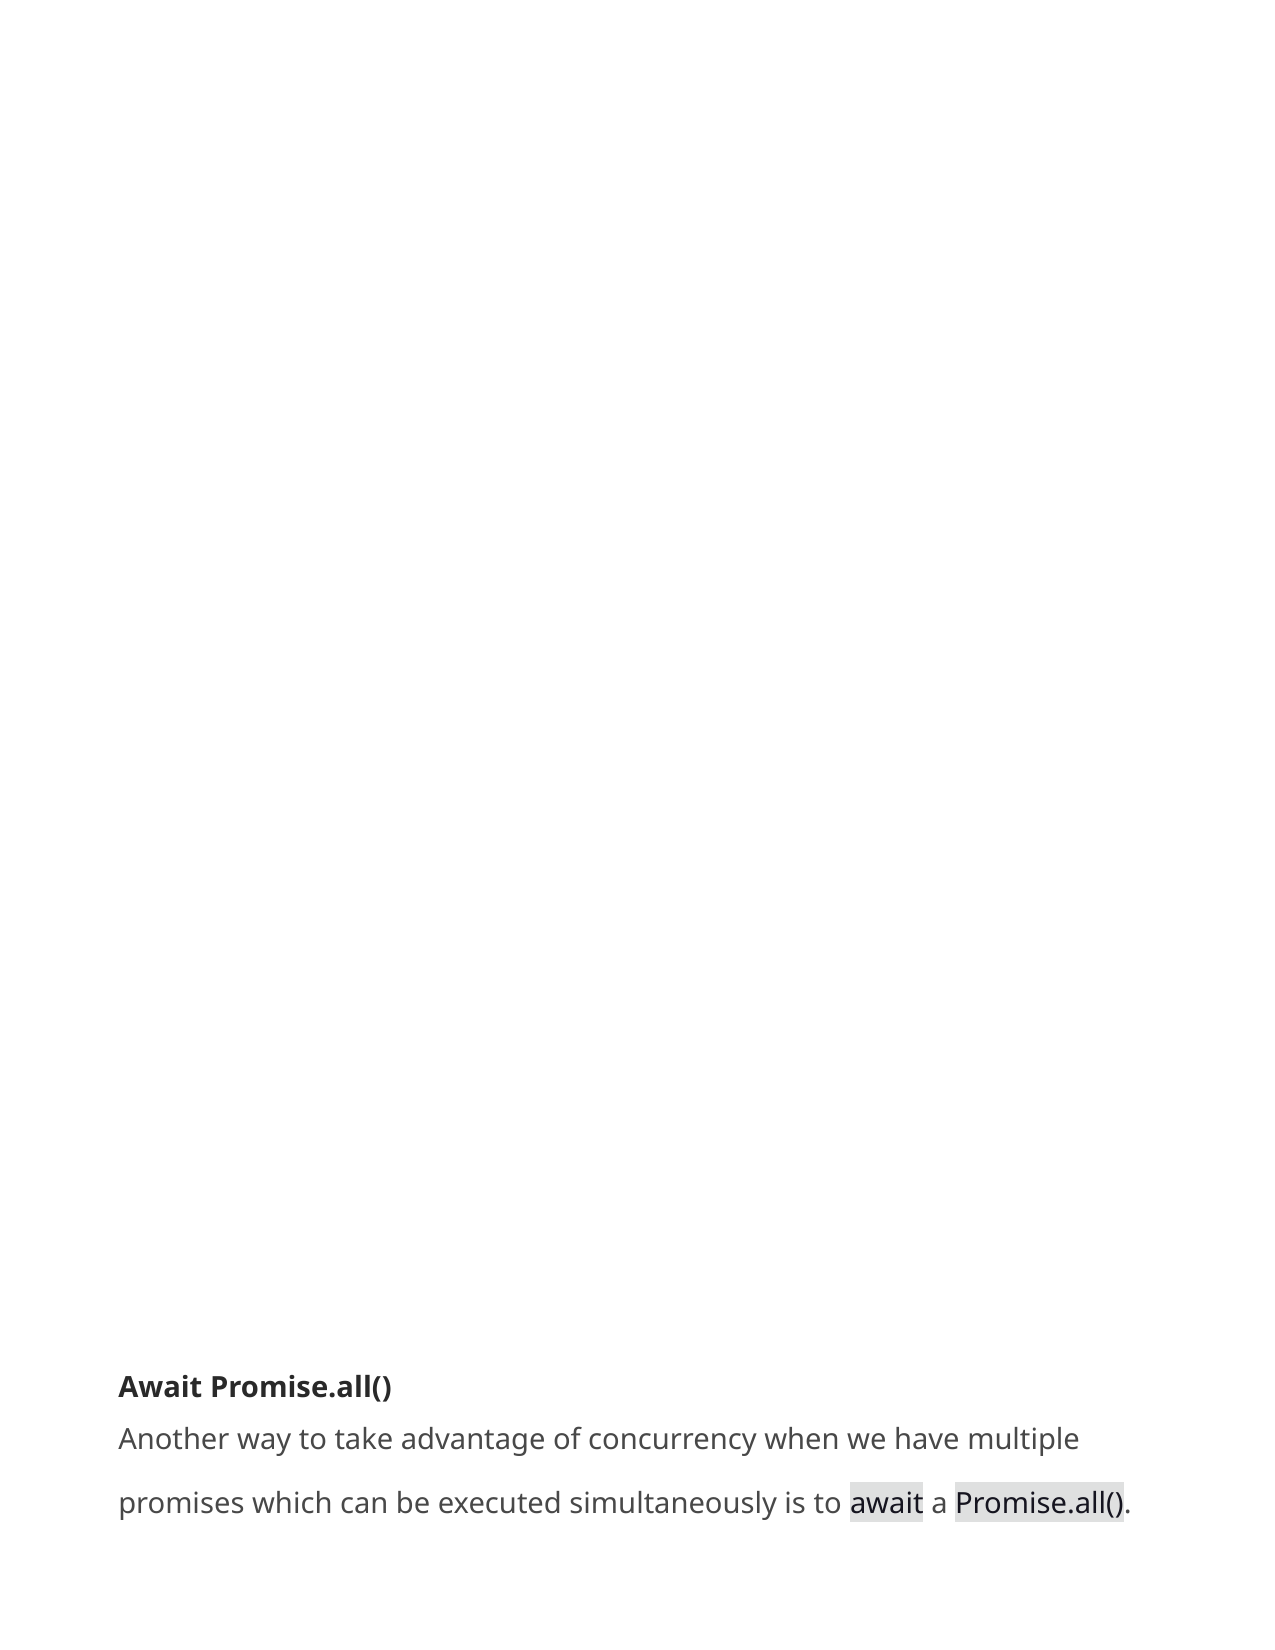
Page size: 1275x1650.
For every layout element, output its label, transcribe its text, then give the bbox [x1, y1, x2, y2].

subtitle Await Promise.all() [118, 1366, 1157, 1406]
text Another way to take advantage of concurrency when we have multiple promises which can be executed simultaneously is to await a Promise.all(). [118, 1418, 1157, 1522]
